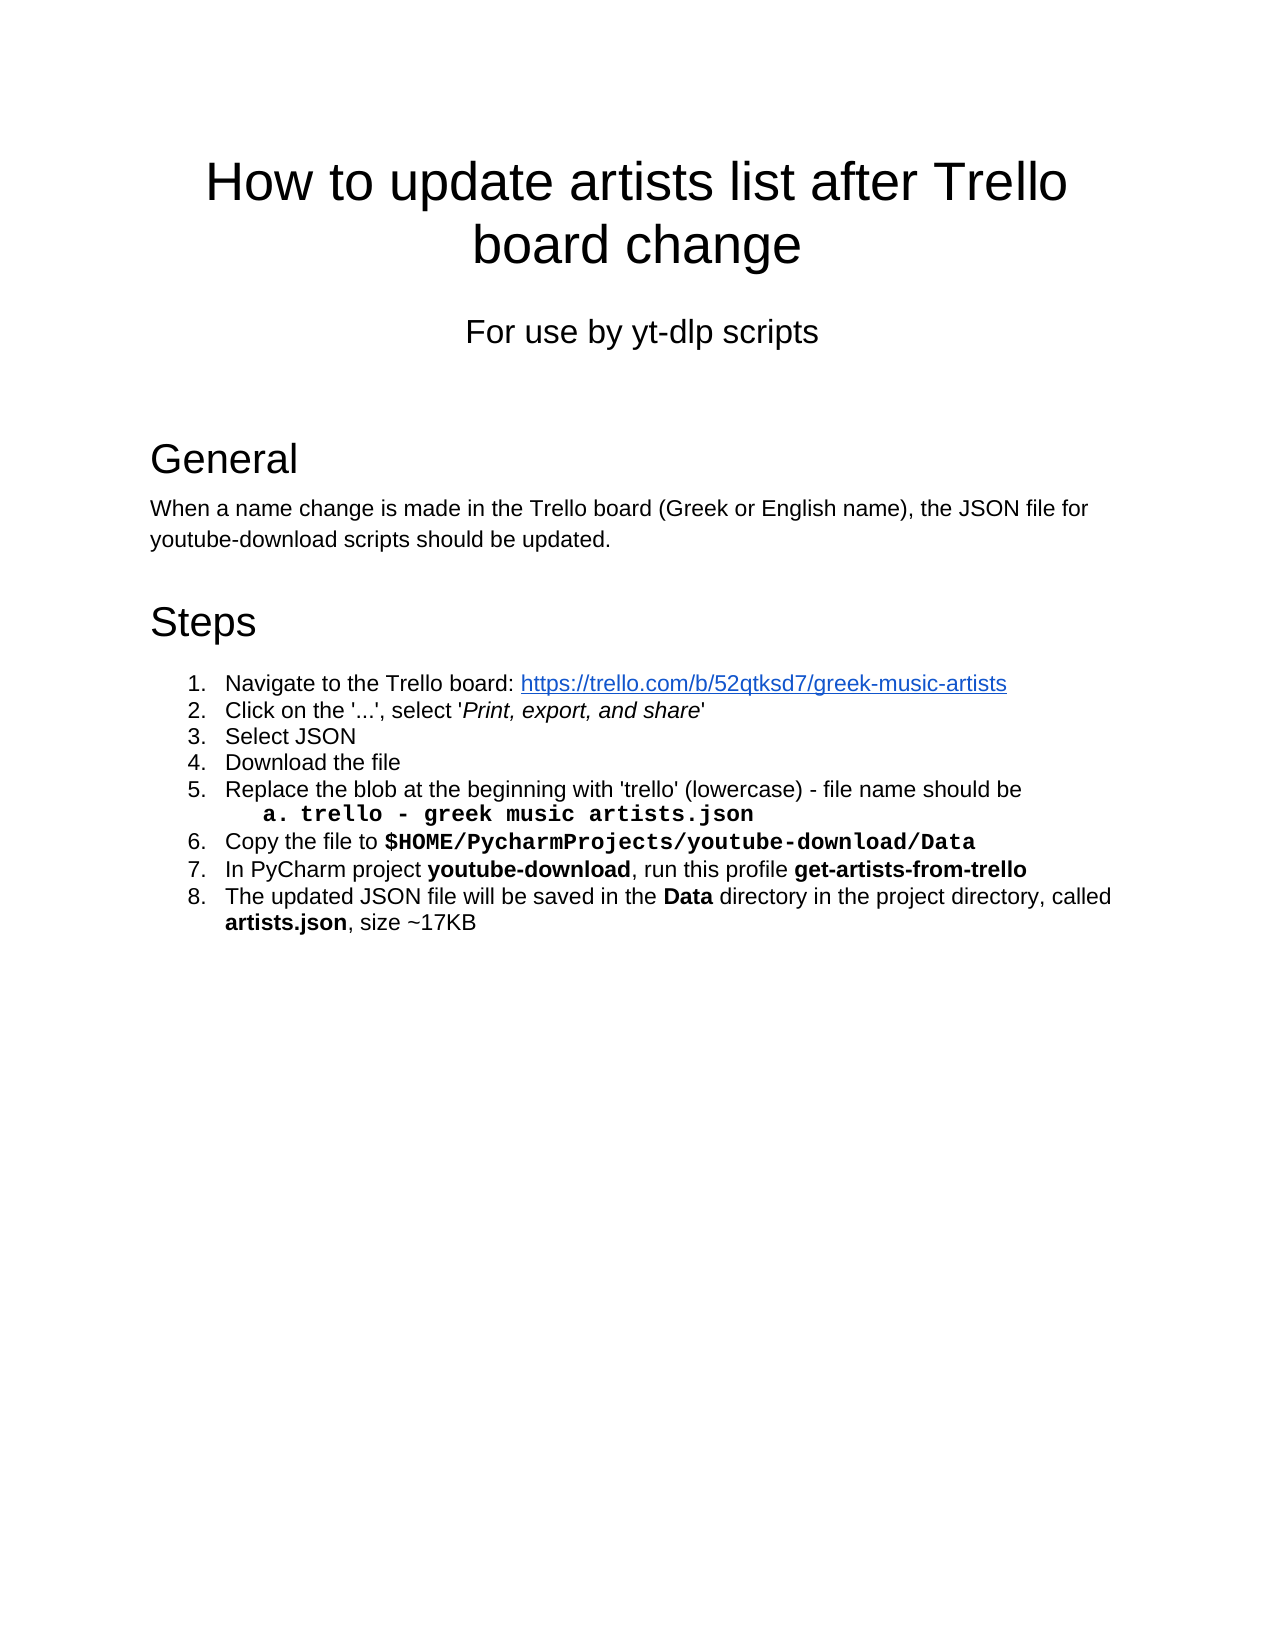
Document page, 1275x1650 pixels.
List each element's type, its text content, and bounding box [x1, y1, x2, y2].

text When a name change is made in the Trello board (Greek or English name), the JSON file for youtube-download scripts should be updated. [150, 495, 1125, 552]
list Download the file [187, 749, 1125, 776]
subtitle Steps [150, 597, 1125, 645]
list Copy the file to $HOME/PycharmProjects/youtube-download/Data [187, 828, 1125, 856]
list Select JSON [187, 723, 1125, 749]
list Navigate to the Trello board: https://trello.com/b/52qtksd7/greek-music-artists [187, 670, 1125, 697]
subtitle For use by yt-dlp scripts [150, 312, 1125, 351]
list Click on the '...', select 'Print, export, and share' [187, 697, 1125, 723]
list In PyCharm project youtube-download, run this profile get-artists-from-trello [187, 856, 1125, 883]
list trello - greek music artists.json [262, 802, 1125, 828]
list The updated JSON file will be saved in the Data directory in the project directory, called artists.json, size ~17KB [187, 883, 1125, 935]
subtitle General [150, 435, 1125, 483]
list Replace the blob at the beginning with 'trello' (lowercase) - file name should be [187, 776, 1125, 802]
title How to update artists list after Trello board change [150, 150, 1125, 274]
